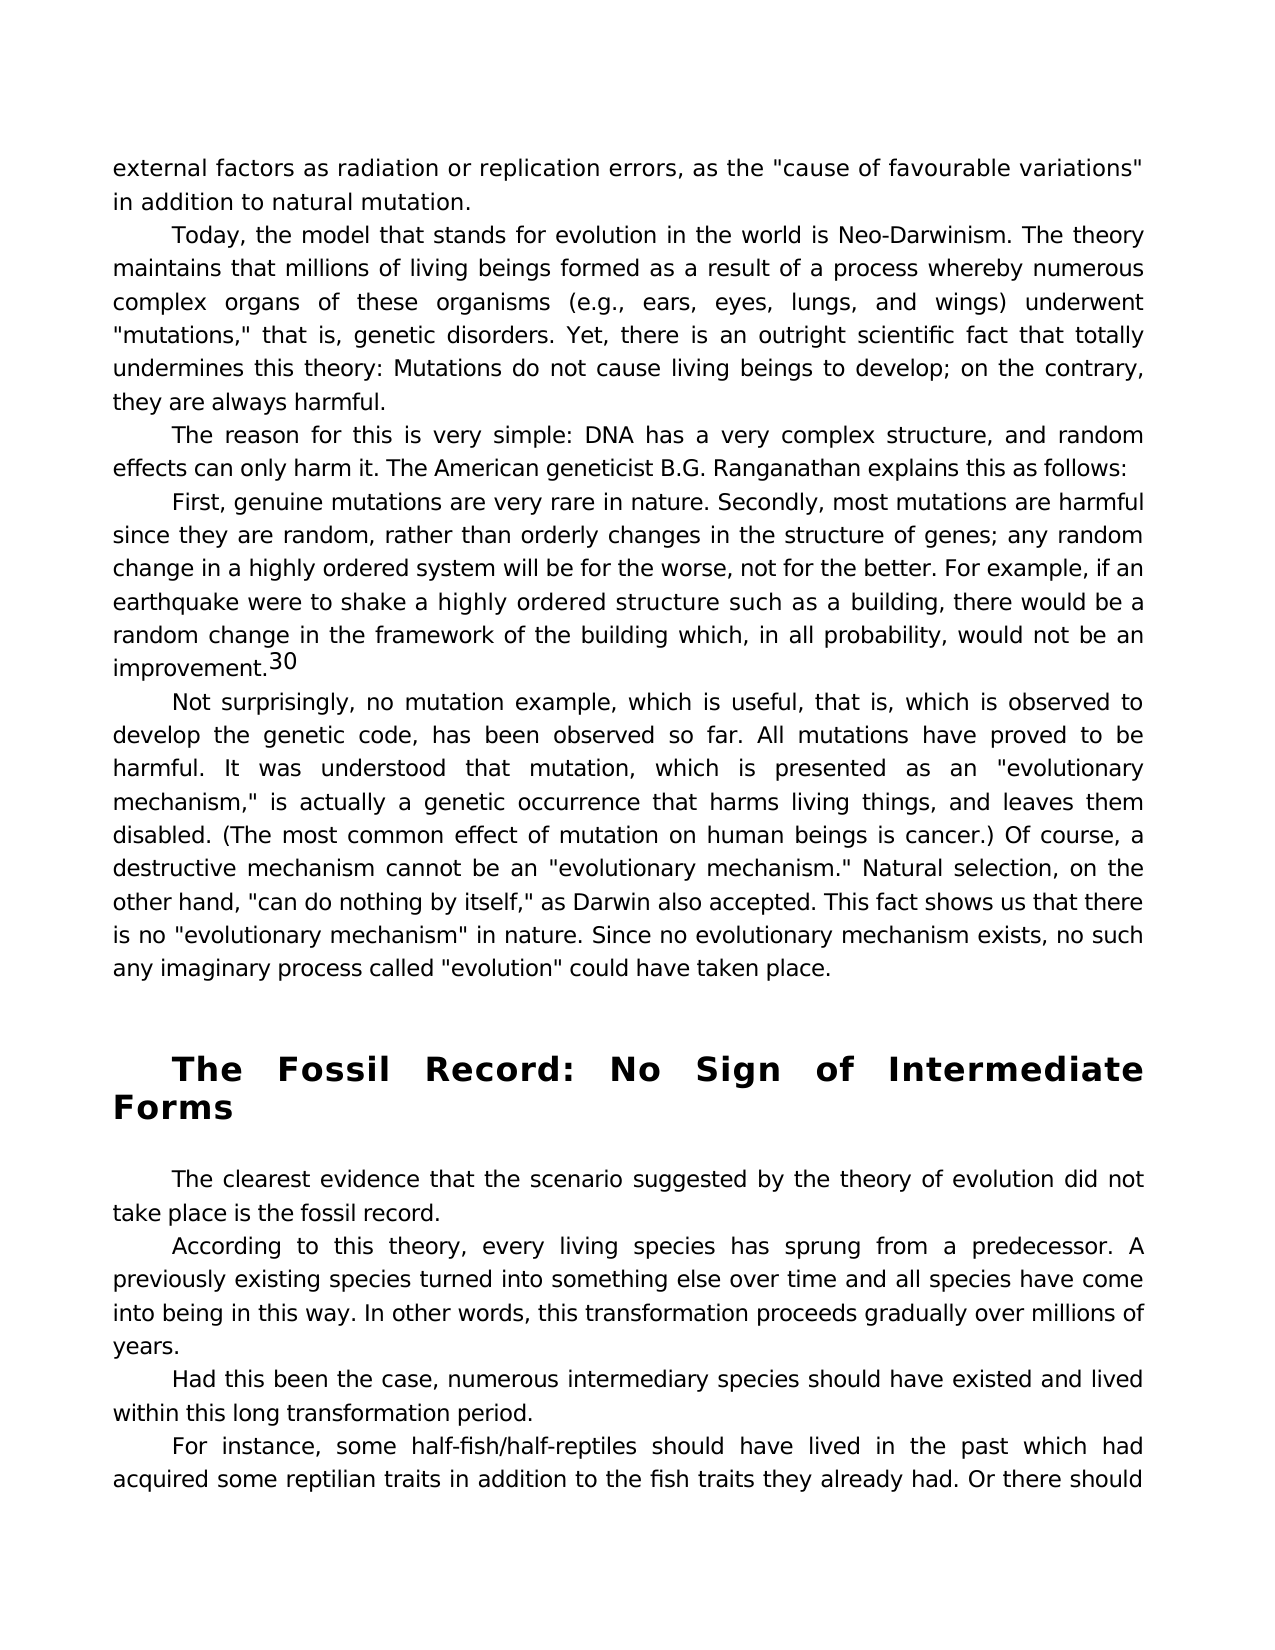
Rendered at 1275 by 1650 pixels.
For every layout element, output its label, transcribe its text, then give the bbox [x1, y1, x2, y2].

text Today, the model that stands for evolution in the world is Neo-Darwinism. The theory maintains that millions of living beings formed as a result of a process whereby numerous complex organs of these organisms (e.g., ears, eyes, lungs, and wings) underwent "mutations," that is, genetic disorders. Yet, there is an outright scientific fact that totally undermines this theory: Mutations do not cause living beings to develop; on the contrary, they are always harmful. [112, 217, 1145, 417]
text Not surprisingly, no mutation example, which is useful, that is, which is observed to develop the genetic code, has been observed so far. All mutations have proved to be harmful. It was understood that mutation, which is presented as an "evolutionary mechanism," is actually a genetic occurrence that harms living things, and leaves them disabled. (The most common effect of mutation on human beings is cancer.) Of course, a destructive mechanism cannot be an "evolutionary mechanism." Natural selection, on the other hand, "can do nothing by itself," as Darwin also accepted. This fact shows us that there is no "evolutionary mechanism" in nature. Since no evolutionary mechanism exists, no such any imaginary process called "evolution" could have taken place. [112, 683, 1145, 983]
text Had this been the case, numerous intermediary species should have existed and lived within this long transformation period. [112, 1361, 1145, 1428]
text According to this theory, every living species has sprung from a predecessor. A previously existing species turned into something else over time and all species have come into being in this way. In other words, this transformation proceeds gradually over millions of years. [112, 1228, 1145, 1361]
text external factors as radiation or replication errors, as the "cause of favourable variations" in addition to natural mutation. [112, 150, 1145, 217]
text For instance, some half-fish/half-reptiles should have lived in the past which had acquired some reptilian traits in addition to the fish traits they already had. Or there should [112, 1428, 1145, 1494]
text The Fossil Record: No Sign of Intermediate Forms [112, 1050, 1145, 1128]
text The reason for this is very simple: DNA has a very complex structure, and random effects can only harm it. The American geneticist B.G. Ranganathan explains this as follows: [112, 417, 1145, 483]
text First, genuine mutations are very rare in nature. Secondly, most mutations are harmful since they are random, rather than orderly changes in the structure of genes; any random change in a highly ordered system will be for the worse, not for the better. For example, if an earthquake were to shake a highly ordered structure such as a building, there would be a random change in the framework of the building which, in all probability, would not be an improvement.30 [112, 483, 1145, 683]
text The clearest evidence that the scenario suggested by the theory of evolution did not take place is the fossil record. [112, 1161, 1145, 1228]
